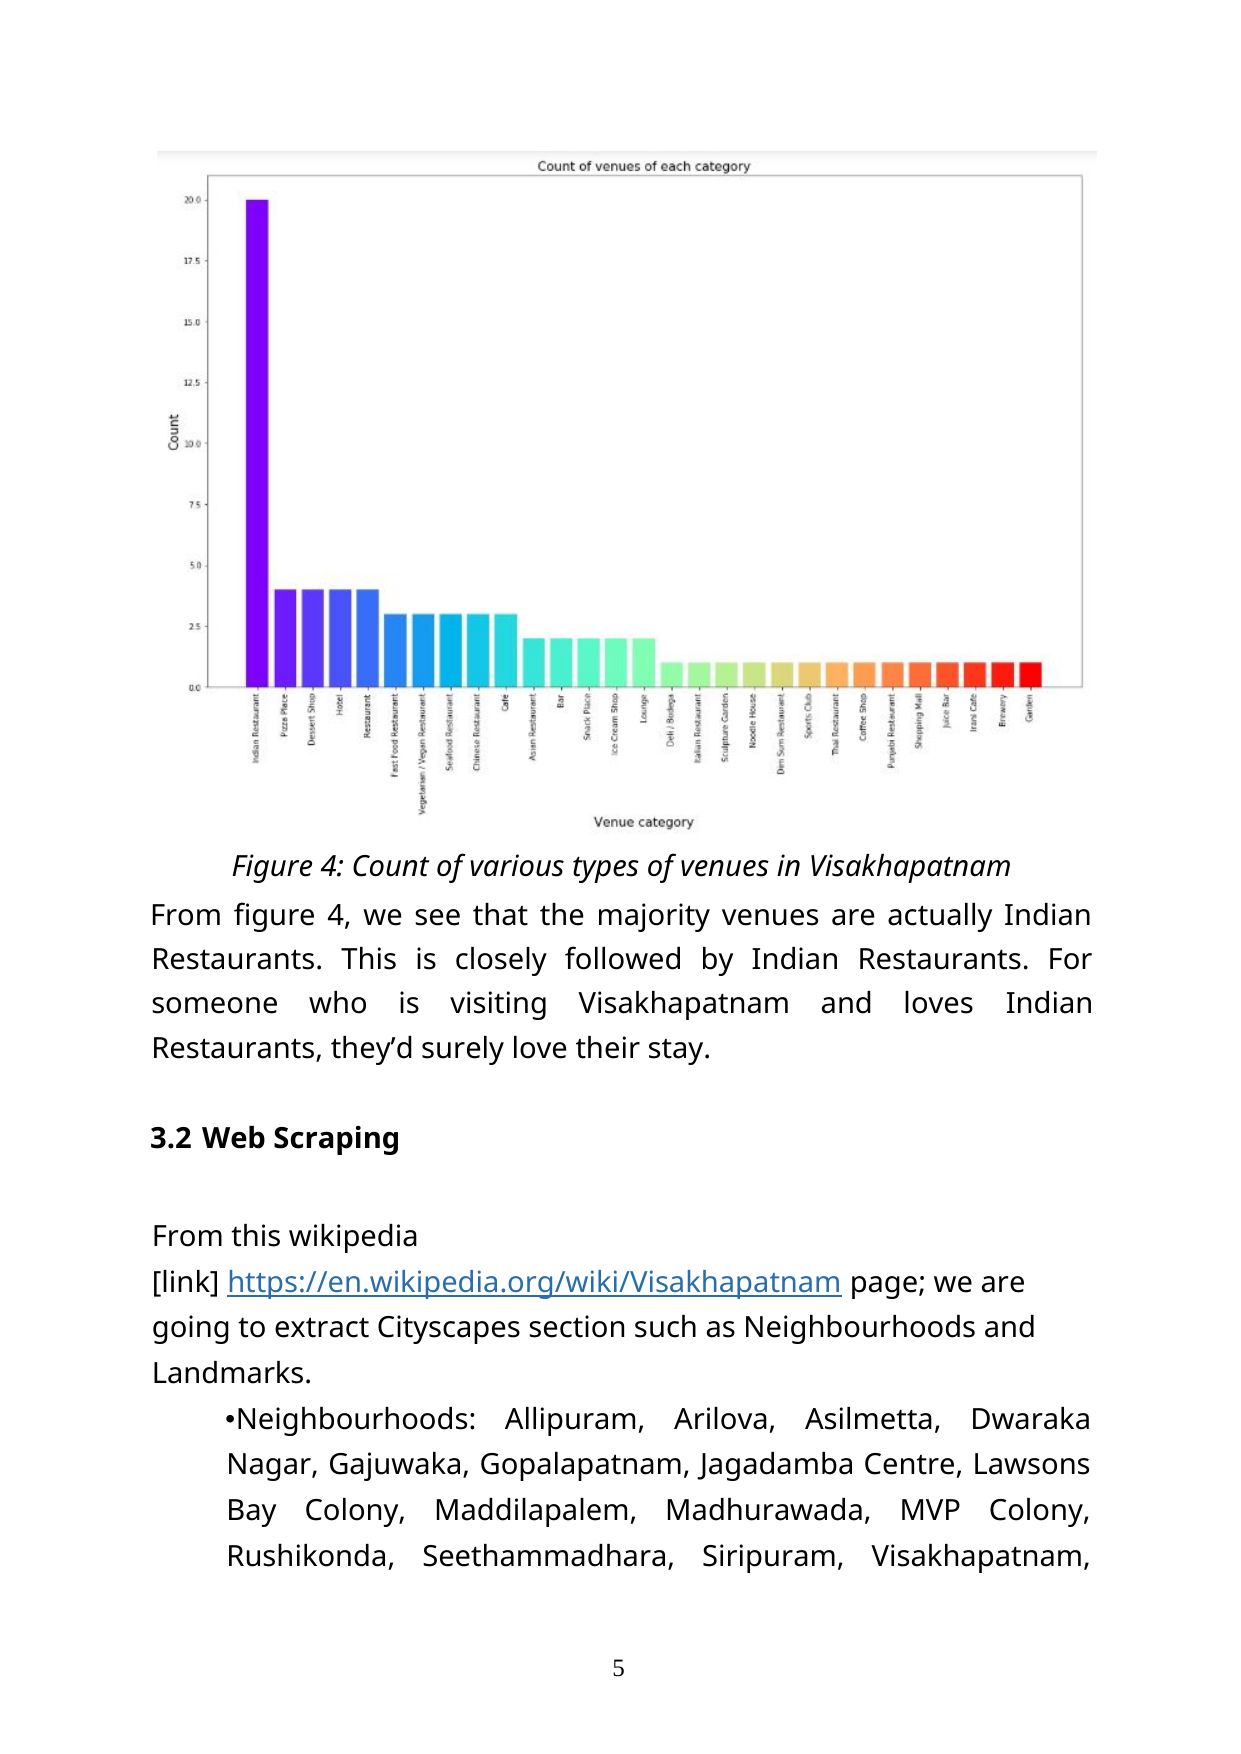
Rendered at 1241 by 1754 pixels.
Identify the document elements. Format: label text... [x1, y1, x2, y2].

list Neighbourhoods: Allipuram, Arilova, Asilmetta, Dwaraka Nagar, Gajuwaka, Gopalapatnam, Jagadamba Centre, Lawsons Bay Colony, Maddilapalem, Madhurawada, MVP Colony, Rushikonda, Seethammadhara, Siripuram, Visakhapatnam, [152, 1398, 1092, 1574]
text From this wikipedia [link] https://en.wikipedia.org/wiki/Visakhapatnam page; we are going to extract Cityscapes section such as Neighbourhoods and Landmarks. [152, 1216, 1098, 1392]
subtitle Web Scraping [150, 1117, 1092, 1157]
picture [157, 151, 1097, 842]
text From figure 4, we see that the majority venues are actually Indian Restaurants. This is closely followed by Indian Restaurants. For someone who is visiting Visakhapatnam and loves Indian Restaurants, they’d surely love their stay. [150, 894, 1093, 1067]
text Figure 4: Count of various types of venues in Visakhapatnam [152, 846, 1092, 885]
